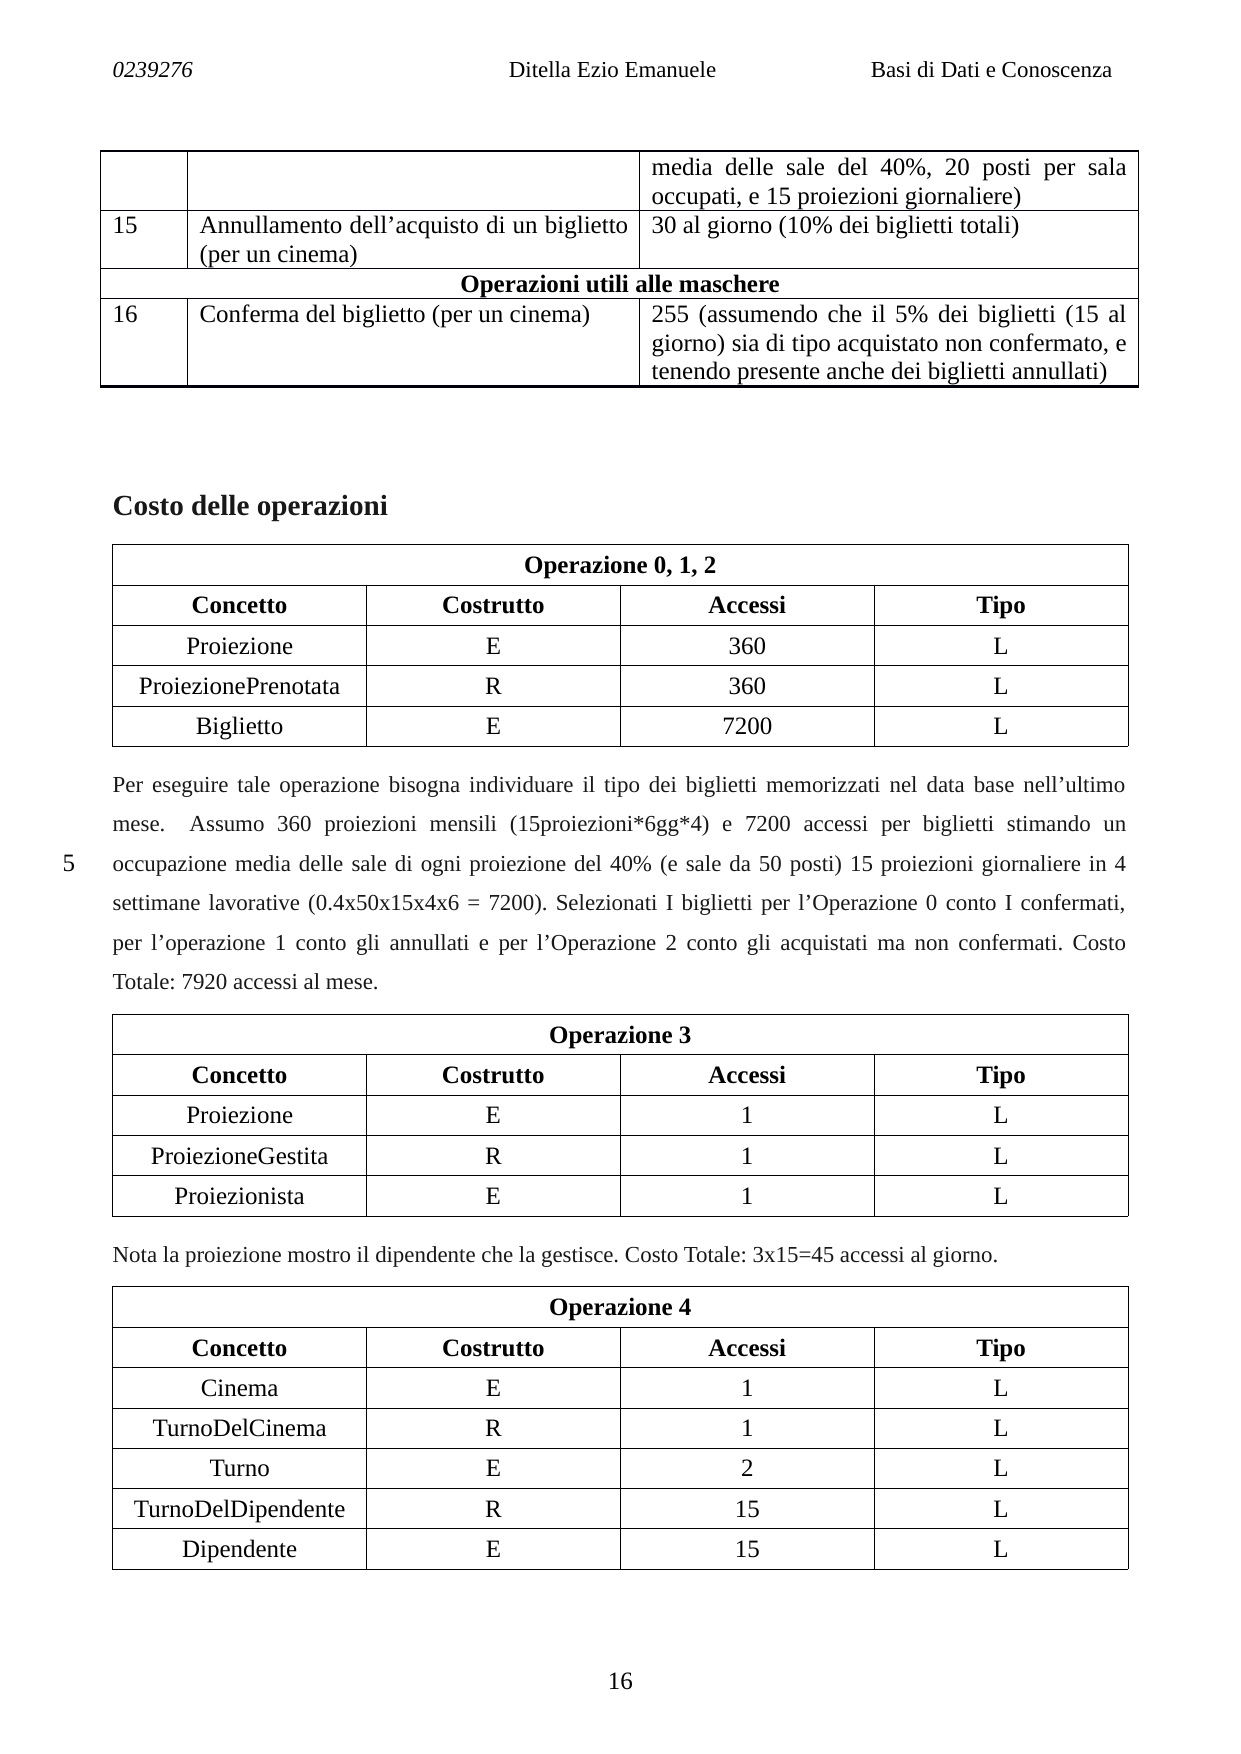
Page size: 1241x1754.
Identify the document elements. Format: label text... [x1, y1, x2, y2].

table_cell Concetto [113, 1055, 366, 1095]
table_cell L [875, 1176, 1128, 1216]
table_cell E [367, 1529, 620, 1569]
table_cell 2 [621, 1449, 874, 1488]
table_cell Accessi [621, 1055, 874, 1095]
table_cell Costrutto [367, 1328, 620, 1367]
table_cell L [875, 1409, 1128, 1448]
table_cell Accessi [621, 1328, 874, 1367]
table_cell E [367, 1449, 620, 1488]
table_cell Annullamento dell’acquisto di un biglietto (per un cinema) [188, 211, 639, 268]
table_cell Turno [113, 1449, 366, 1488]
table_cell E [367, 707, 620, 746]
table_cell L [875, 1529, 1128, 1569]
table_cell Proiezione [113, 626, 366, 665]
table_header [188, 152, 639, 209]
table_cell Proiezionista [113, 1176, 366, 1216]
table_cell 1 [621, 1136, 874, 1175]
table_cell 1 [621, 1176, 874, 1216]
table_cell E [367, 1096, 620, 1135]
table_cell R [367, 1409, 620, 1448]
table_cell 7200 [621, 707, 874, 746]
table_cell 15 [101, 211, 187, 268]
table_cell Concetto [113, 586, 366, 625]
table_cell 1 [621, 1096, 874, 1135]
table_header Operazione 4 [113, 1287, 1128, 1327]
table_cell Tipo [875, 586, 1128, 625]
table_cell 30 al giorno (10% dei biglietti totali) [640, 211, 1138, 268]
table_header Operazione 3 [113, 1015, 1128, 1054]
subtitle Nota la proiezione mostro il dipendente che la gestisce. Costo Totale: 3x15=45 accessi al giorno. [112, 1241, 1128, 1267]
table_cell Operazioni utili alle maschere [101, 269, 1138, 298]
table_cell Biglietto [113, 707, 366, 746]
table_cell Conferma del biglietto (per un cinema) [188, 299, 639, 385]
table_cell Cinema [113, 1368, 366, 1407]
table_cell R [367, 1489, 620, 1528]
table_cell 1 [621, 1409, 874, 1448]
table_cell 16 [101, 299, 187, 385]
table_cell L [875, 1489, 1128, 1528]
table_cell L [875, 1368, 1128, 1407]
subtitle Costo delle operazioni [112, 488, 1128, 521]
table_cell R [367, 1136, 620, 1175]
table_cell TurnoDelDipendente [113, 1489, 366, 1528]
table_cell Dipendente [113, 1529, 366, 1569]
table_cell 1 [621, 1368, 874, 1407]
table_cell Costrutto [367, 586, 620, 625]
table_cell Tipo [875, 1055, 1128, 1095]
table_cell TurnoDelCinema [113, 1409, 366, 1448]
table_cell ProiezioneGestita [113, 1136, 366, 1175]
table_cell 360 [621, 626, 874, 665]
table_cell ProiezionePrenotata [113, 666, 366, 706]
table_cell L [875, 1136, 1128, 1175]
table_cell L [875, 626, 1128, 665]
table_cell 255 (assumendo che il 5% dei biglietti (15 al giorno) sia di tipo acquistato non confermato, e tenendo presente anche dei biglietti annullati) [640, 299, 1138, 385]
table_cell L [875, 1096, 1128, 1135]
table_cell L [875, 1449, 1128, 1488]
table_header Operazione 0, 1, 2 [113, 545, 1128, 584]
table_cell 15 [621, 1529, 874, 1569]
table_cell L [875, 707, 1128, 746]
table_cell 15 [621, 1489, 874, 1528]
subtitle Per eseguire tale operazione bisogna individuare il tipo dei biglietti memorizzati nel data base nell’ultimo mese. Assumo 360 proiezioni mensili (15proiezioni*6gg*4) e 7200 accessi per biglietti stimando un occupazione media delle sale di ogni proiezione del 40% (e sale da 50 posti) 15 proiezioni giornaliere in 4 settimane lavorative (0.4x50x15x4x6 = 7200). Selezionati I biglietti per l’Operazione 0 conto I confermati, per l’operazione 1 conto gli annullati e per l’Operazione 2 conto gli acquistati ma non confermati. Costo Totale: 7920 accessi al mese. [112, 771, 1128, 995]
table_cell R [367, 666, 620, 706]
table_header media delle sale del 40%, 20 posti per sala occupati, e 15 proiezioni giornaliere) [640, 152, 1138, 209]
table_cell Accessi [621, 586, 874, 625]
table_cell Concetto [113, 1328, 366, 1367]
table_cell E [367, 1368, 620, 1407]
table_cell Tipo [875, 1328, 1128, 1367]
table_header [101, 152, 187, 209]
table_cell E [367, 1176, 620, 1216]
table_cell Costrutto [367, 1055, 620, 1095]
table_cell L [875, 666, 1128, 706]
table_cell Proiezione [113, 1096, 366, 1135]
table_cell 360 [621, 666, 874, 706]
table_cell E [367, 626, 620, 665]
